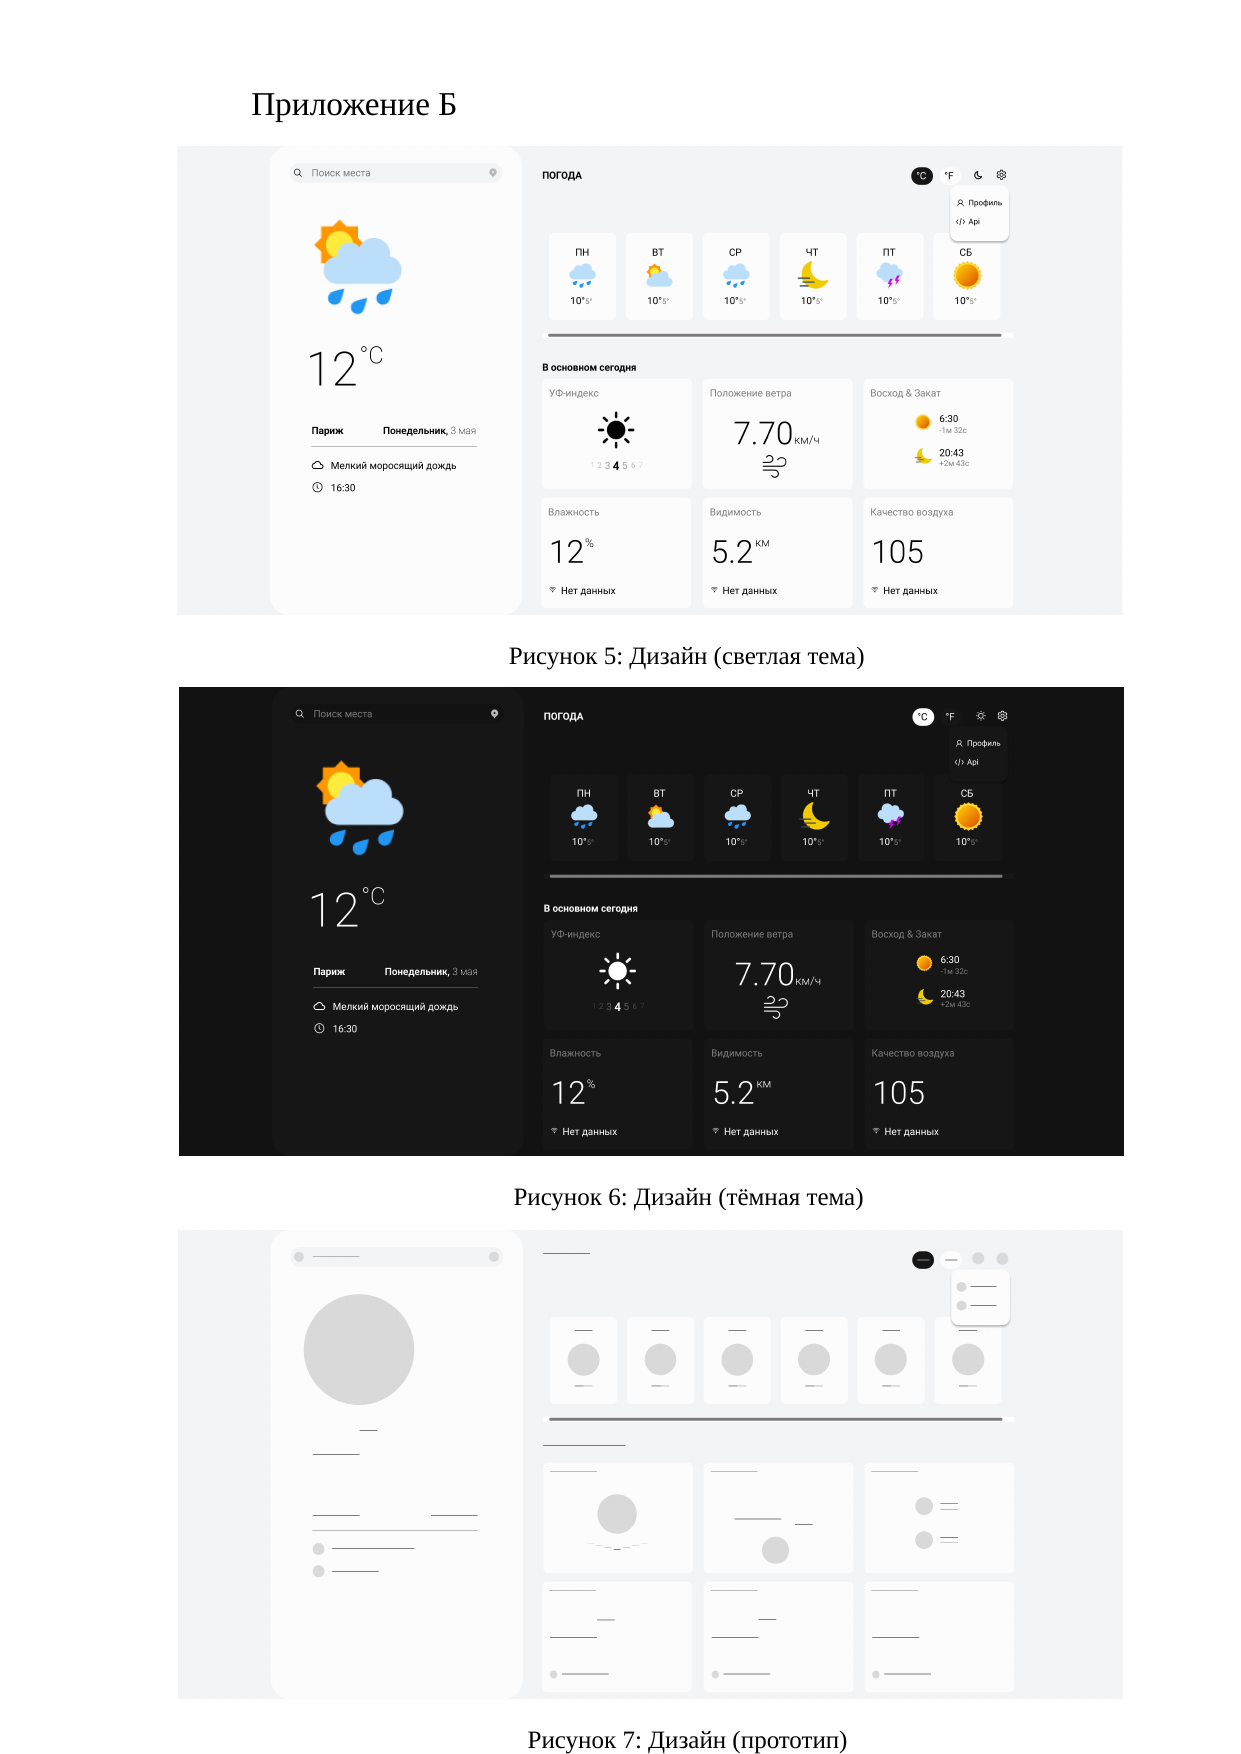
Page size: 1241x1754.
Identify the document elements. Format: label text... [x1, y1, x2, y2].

text Рисунок 5: Дизайн (светлая тема) [177, 615, 1122, 670]
text Рисунок 6: Дизайн (тёмная тема) [179, 1156, 1124, 1211]
picture [177, 146, 1123, 615]
picture [178, 1230, 1123, 1699]
picture [179, 687, 1124, 1156]
text Рисунок 7: Дизайн (прототип) [178, 1699, 1123, 1754]
subtitle Приложение Б [177, 84, 1122, 122]
